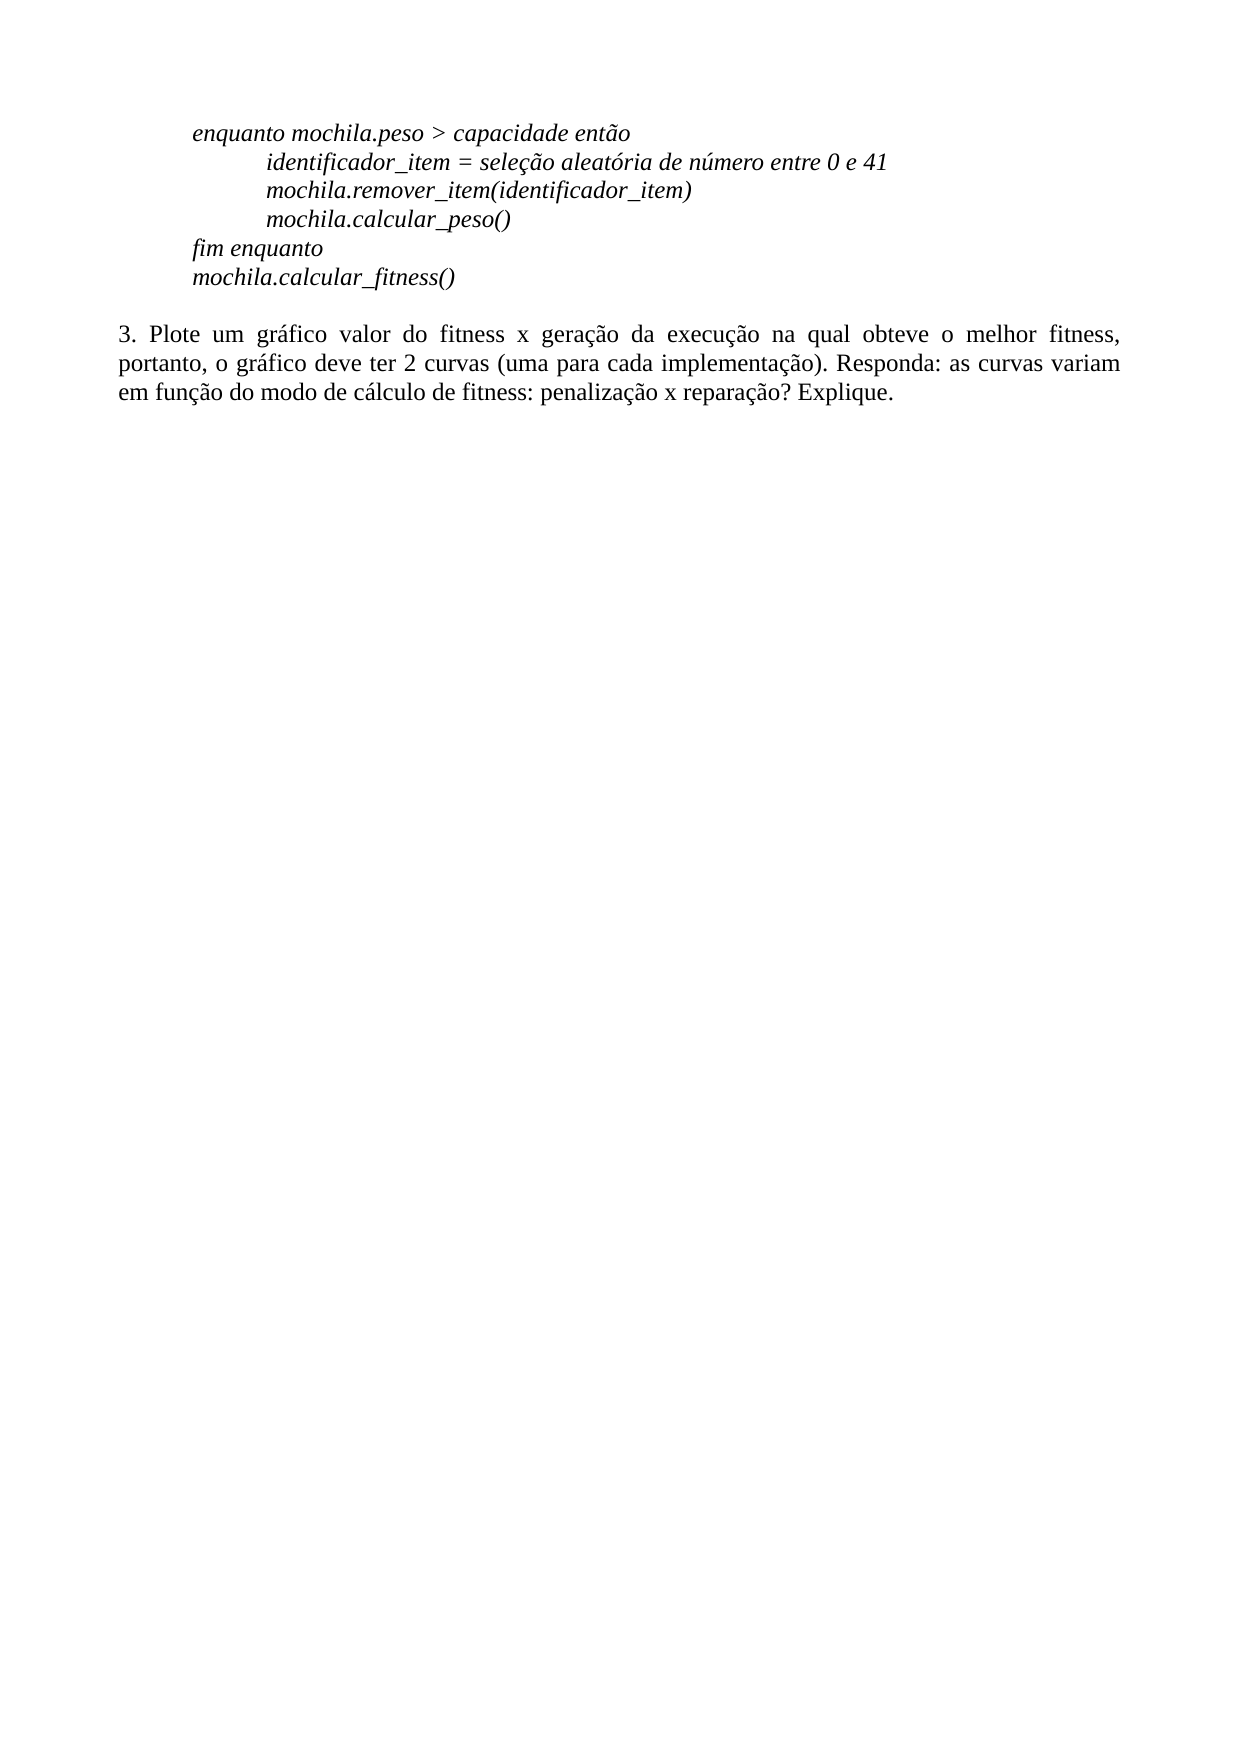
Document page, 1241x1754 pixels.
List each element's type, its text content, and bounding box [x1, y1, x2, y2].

text mochila.calcular_peso() [192, 204, 1122, 233]
text fim enquanto [192, 233, 1122, 262]
text enquanto mochila.peso > capacidade então [192, 118, 1122, 147]
text mochila.calcular_fitness() [192, 262, 1122, 291]
text mochila.remover_item(identificador_item) [192, 176, 1122, 204]
text 3. Plote um gráfico valor do fitness x geração da execução na qual obteve o melhor fitness, portanto, o gráfico deve ter 2 curvas (uma para cada implementação). Responda: as curvas variam em função do modo de cálculo de fitness: penalização x reparação? Explique. [118, 319, 1122, 406]
text identificador_item = seleção aleatória de número entre 0 e 41 [192, 147, 1122, 176]
